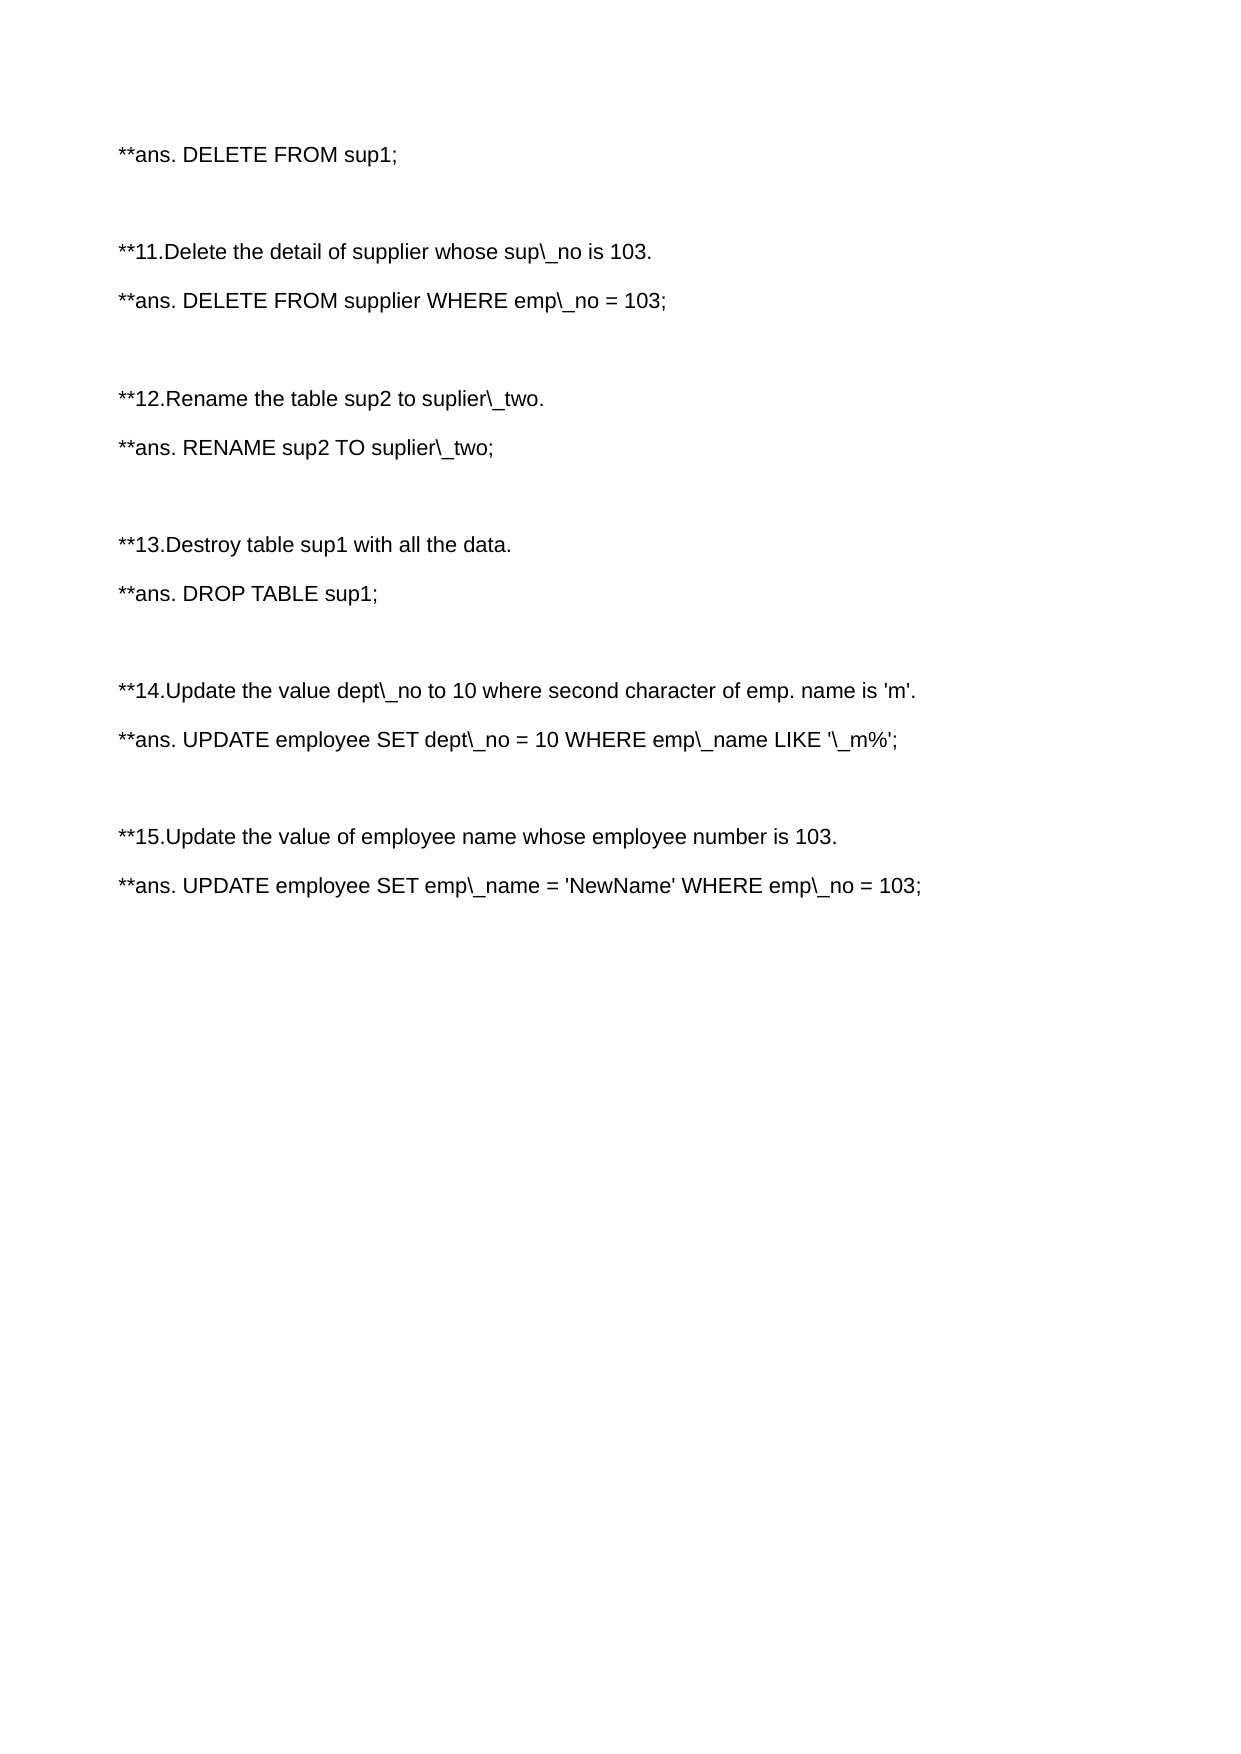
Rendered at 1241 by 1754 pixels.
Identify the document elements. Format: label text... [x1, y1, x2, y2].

text **ans. UPDATE employee SET dept\_no = 10 WHERE emp\_name LIKE '\_m%'; [118, 727, 1122, 752]
text **12.Rename the table sup2 to suplier\_two. [118, 385, 1122, 411]
text **ans. UPDATE employee SET emp\_name = 'NewName' WHERE emp\_no = 103; [118, 873, 1122, 898]
text **14.Update the value dept\_no to 10 where second character of emp. name is 'm'. [118, 678, 1122, 703]
text **ans. DELETE FROM sup1; [118, 142, 1122, 167]
text **ans. RENAME sup2 TO suplier\_two; [118, 434, 1122, 460]
text **ans. DELETE FROM supplier WHERE emp\_no = 103; [118, 288, 1122, 313]
text **13.Destroy table sup1 with all the data. [118, 532, 1122, 557]
text **11.Delete the detail of supplier whose sup\_no is 103. [118, 239, 1122, 264]
text **15.Update the value of employee name whose employee number is 103. [118, 824, 1122, 849]
text **ans. DROP TABLE sup1; [118, 581, 1122, 606]
